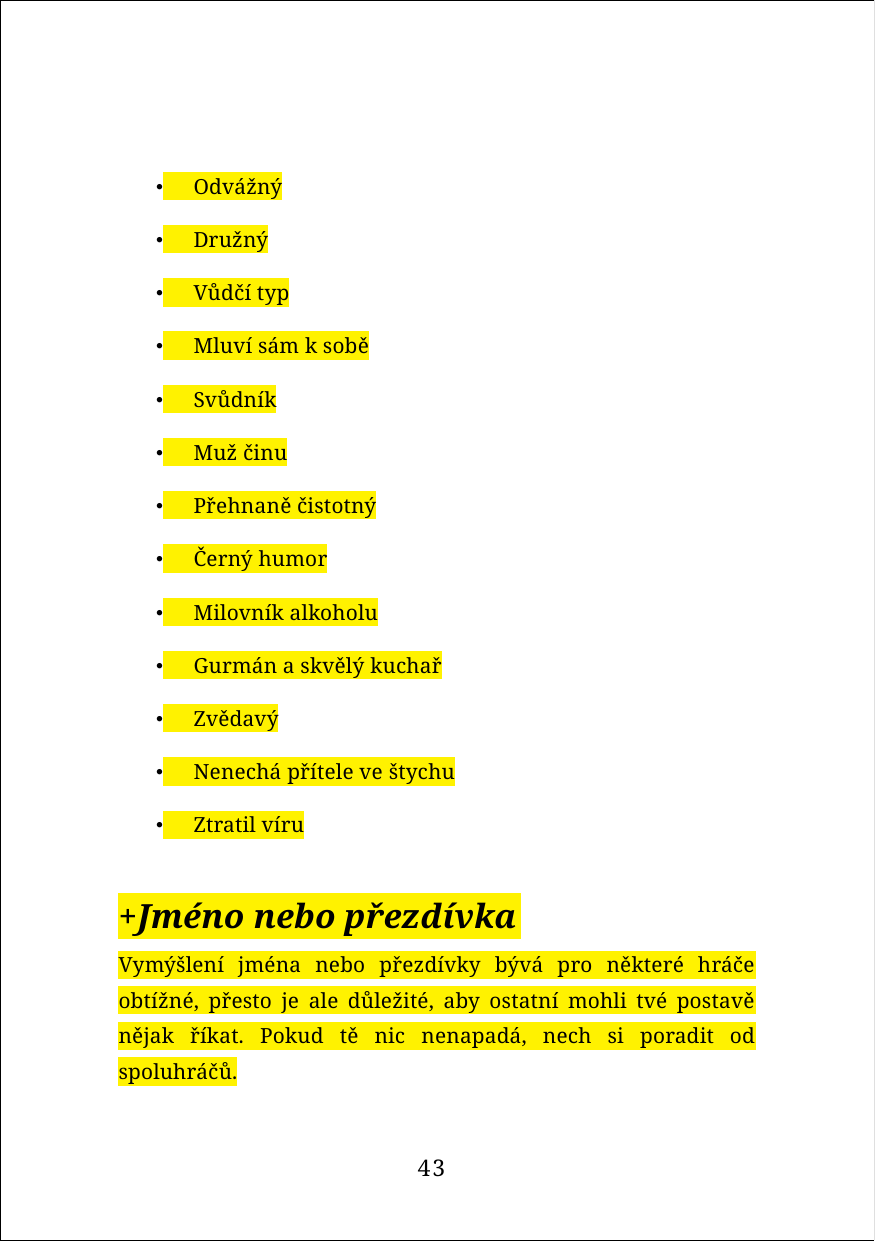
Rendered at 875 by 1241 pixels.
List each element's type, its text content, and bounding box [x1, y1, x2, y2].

subtitle +Jméno nebo přezdívka [118, 893, 756, 939]
list Družný [156, 225, 756, 253]
list Gurmán a skvělý kuchař [156, 651, 756, 679]
list Zvědavý [156, 704, 756, 732]
list Vůdčí typ [156, 278, 756, 307]
list Mluví sám k sobě [156, 331, 756, 360]
list Nenechá přítele ve štychu [156, 757, 756, 786]
list Odvážný [156, 172, 756, 200]
list Přehnaně čistotný [156, 491, 756, 519]
text Vymýšlení jména nebo přezdívky bývá pro některé hráče obtížné, přesto je ale důležité, aby ostatní mohli tvé postavě nějak říkat. Pokud tě nic nenapadá, nech si poradit od spoluhráčů. [118, 951, 756, 1086]
list Milovník alkoholu [156, 598, 756, 626]
list Černý humor [156, 544, 756, 573]
list Svůdník [156, 385, 756, 413]
list Ztratil víru [156, 811, 756, 839]
list Muž činu [156, 438, 756, 466]
